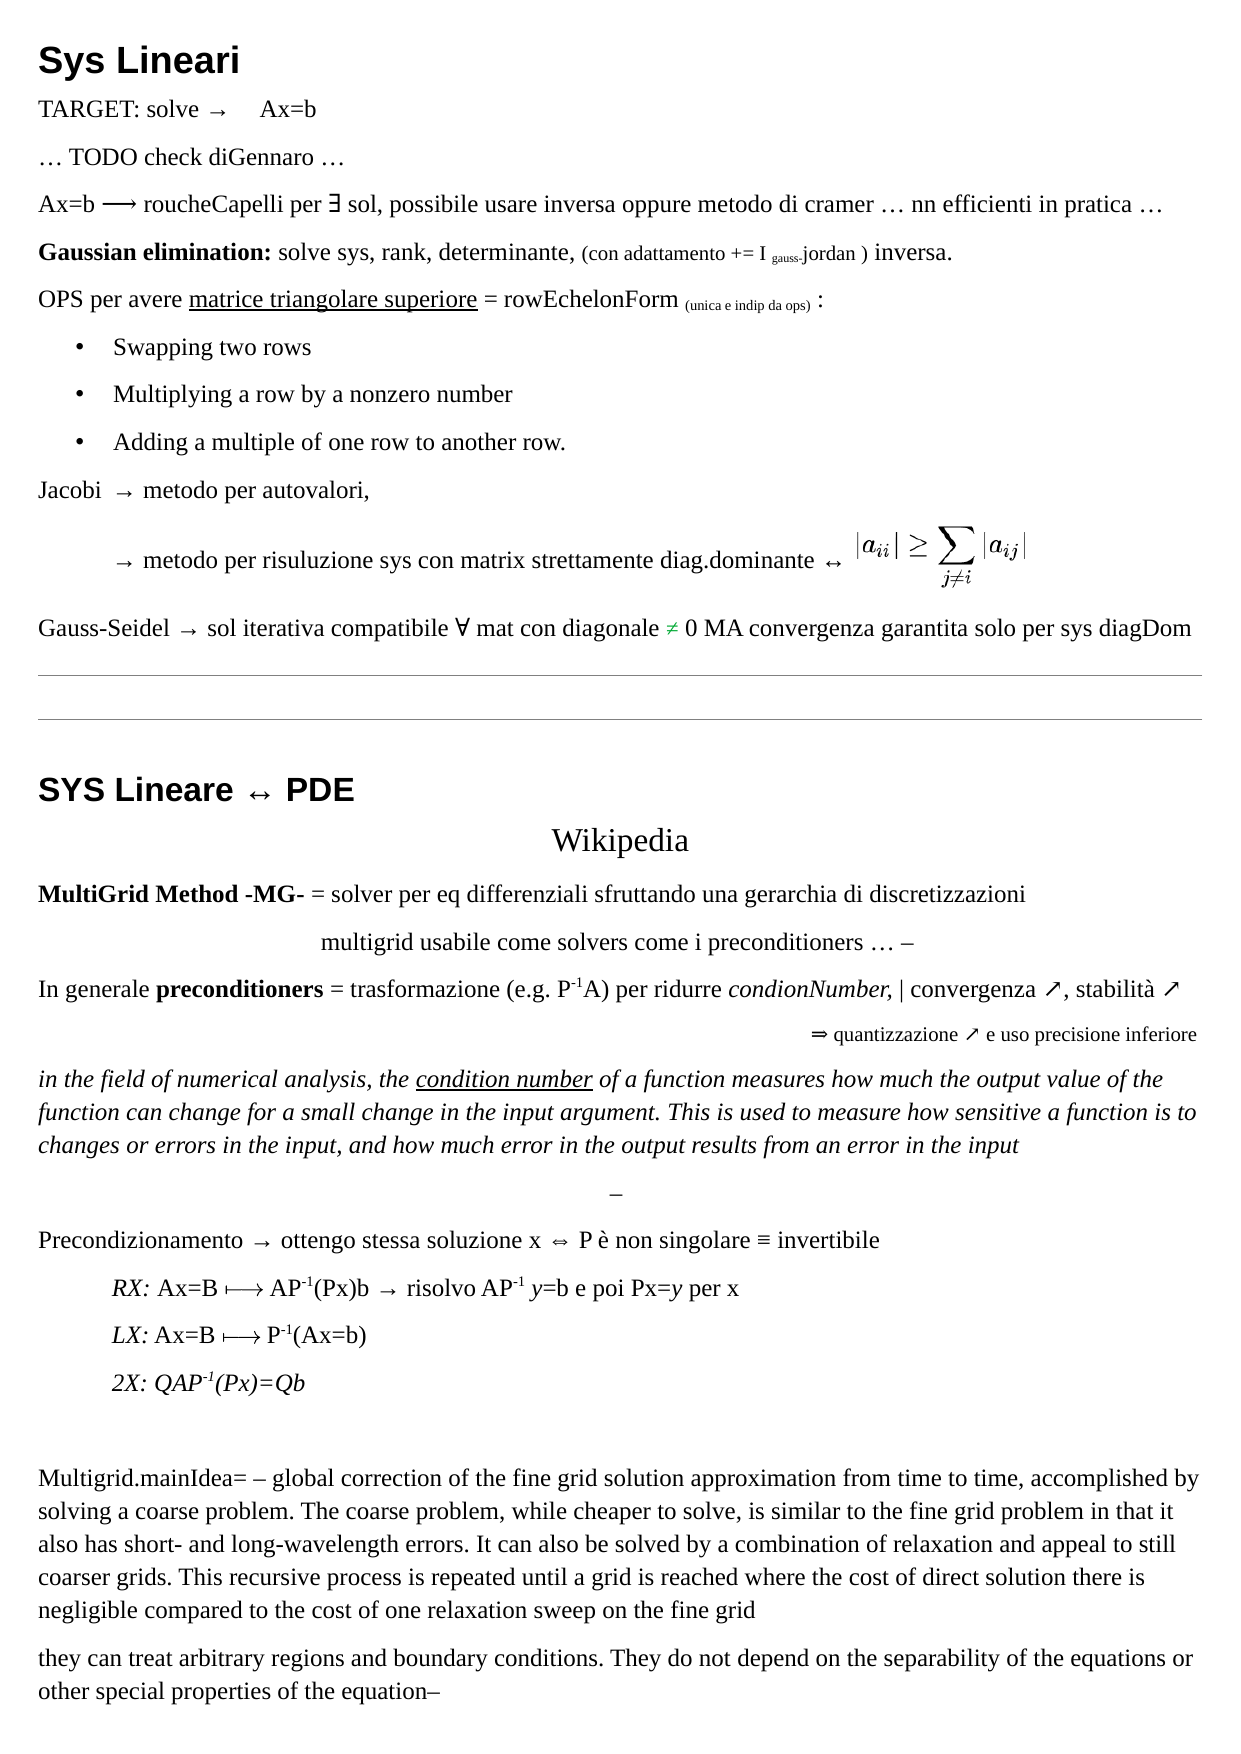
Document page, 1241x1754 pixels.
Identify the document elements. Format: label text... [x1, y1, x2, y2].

list Multiplying a row by a nonzero number [75, 379, 1202, 408]
text Jacobi → metodo per autovalori, [38, 475, 1202, 503]
list Swapping two rows [75, 332, 1202, 361]
text → metodo per risuluzione sys con matrix strettamente diag.dominante ↔ [38, 522, 852, 594]
text [1037, 522, 1202, 594]
text – [38, 1178, 1202, 1207]
text TARGET: solve → Ax=b [38, 94, 1202, 123]
text In generale preconditioners = trasformazione (e.g. P-1A) per ridurre condionNumber, | convergenza ↗, stabilità ↗ [38, 974, 1202, 1003]
list Adding a multiple of one row to another row. [75, 427, 1202, 456]
text Gauss-Seidel → sol iterativa compatibile ∀ mat con diagonale ≠ 0 MA convergenza garantita solo per sys diagDom [38, 613, 1202, 641]
text Precondizionamento → ottengo stessa soluzione x ⇔ P è non singolare ≡ invertibile [38, 1225, 1202, 1254]
text 2X: QAP-1(Px)=Qb [38, 1368, 1202, 1397]
text … TODO check diGennaro … [38, 142, 1202, 170]
text MultiGrid Method -MG- = solver per eq differenziali sfruttando una gerarchia di discretizzazioni [38, 879, 1202, 908]
text they can treat arbitrary regions and boundary conditions. They do not depend on the separability of the equations or other special properties of the equation– [38, 1643, 1202, 1705]
text LX: Ax=B P-1(Ax=b) [38, 1321, 1202, 1349]
text Ax=b ⟶ roucheCapelli per ∃ sol, possibile usare inversa oppure metodo di cramer … nn efficienti in pratica … [38, 189, 1202, 218]
text OPS per avere matrice triangolare superiore = rowEchelonForm (unica e indip da ops) : [38, 284, 1202, 313]
text ⇒ quantizzazione ↗ e uso precisione inferiore [38, 1022, 1202, 1046]
text multigrid usabile come solvers come i preconditioners … – [38, 927, 1202, 956]
text Wikipedia [38, 821, 1202, 859]
subtitle SYS Lineare ↔ PDE [38, 769, 1202, 808]
text Multigrid.mainIdea= – global correction of the fine grid solution approximation from time to time, accomplished by solving a coarse problem. The coarse problem, while cheaper to solve, is similar to the fine grid problem in that it also has short- and long-wavelength errors. It can also be solved by a combination of relaxation and appeal to still coarser grids. This recursive process is repeated until a grid is reached where the cost of direct solution there is negligible compared to the cost of one relaxation sweep on the fine grid [38, 1463, 1202, 1624]
text in the field of numerical analysis, the condition number of a function measures how much the output value of the function can change for a small change in the input argument. This is used to measure how sensitive a function is to changes or errors in the input, and how much error in the output results from an error in the input [38, 1064, 1202, 1159]
text RX: Ax=B AP-1(Px)b → risolvo AP-1 y=b e poi Px=y per x [38, 1273, 1202, 1302]
subtitle Sys Lineari [38, 38, 1202, 81]
picture [852, 522, 1037, 594]
text Gaussian elimination: solve sys, rank, determinante, (con adattamento += I gauss-jordan ) inversa. [38, 237, 1202, 266]
